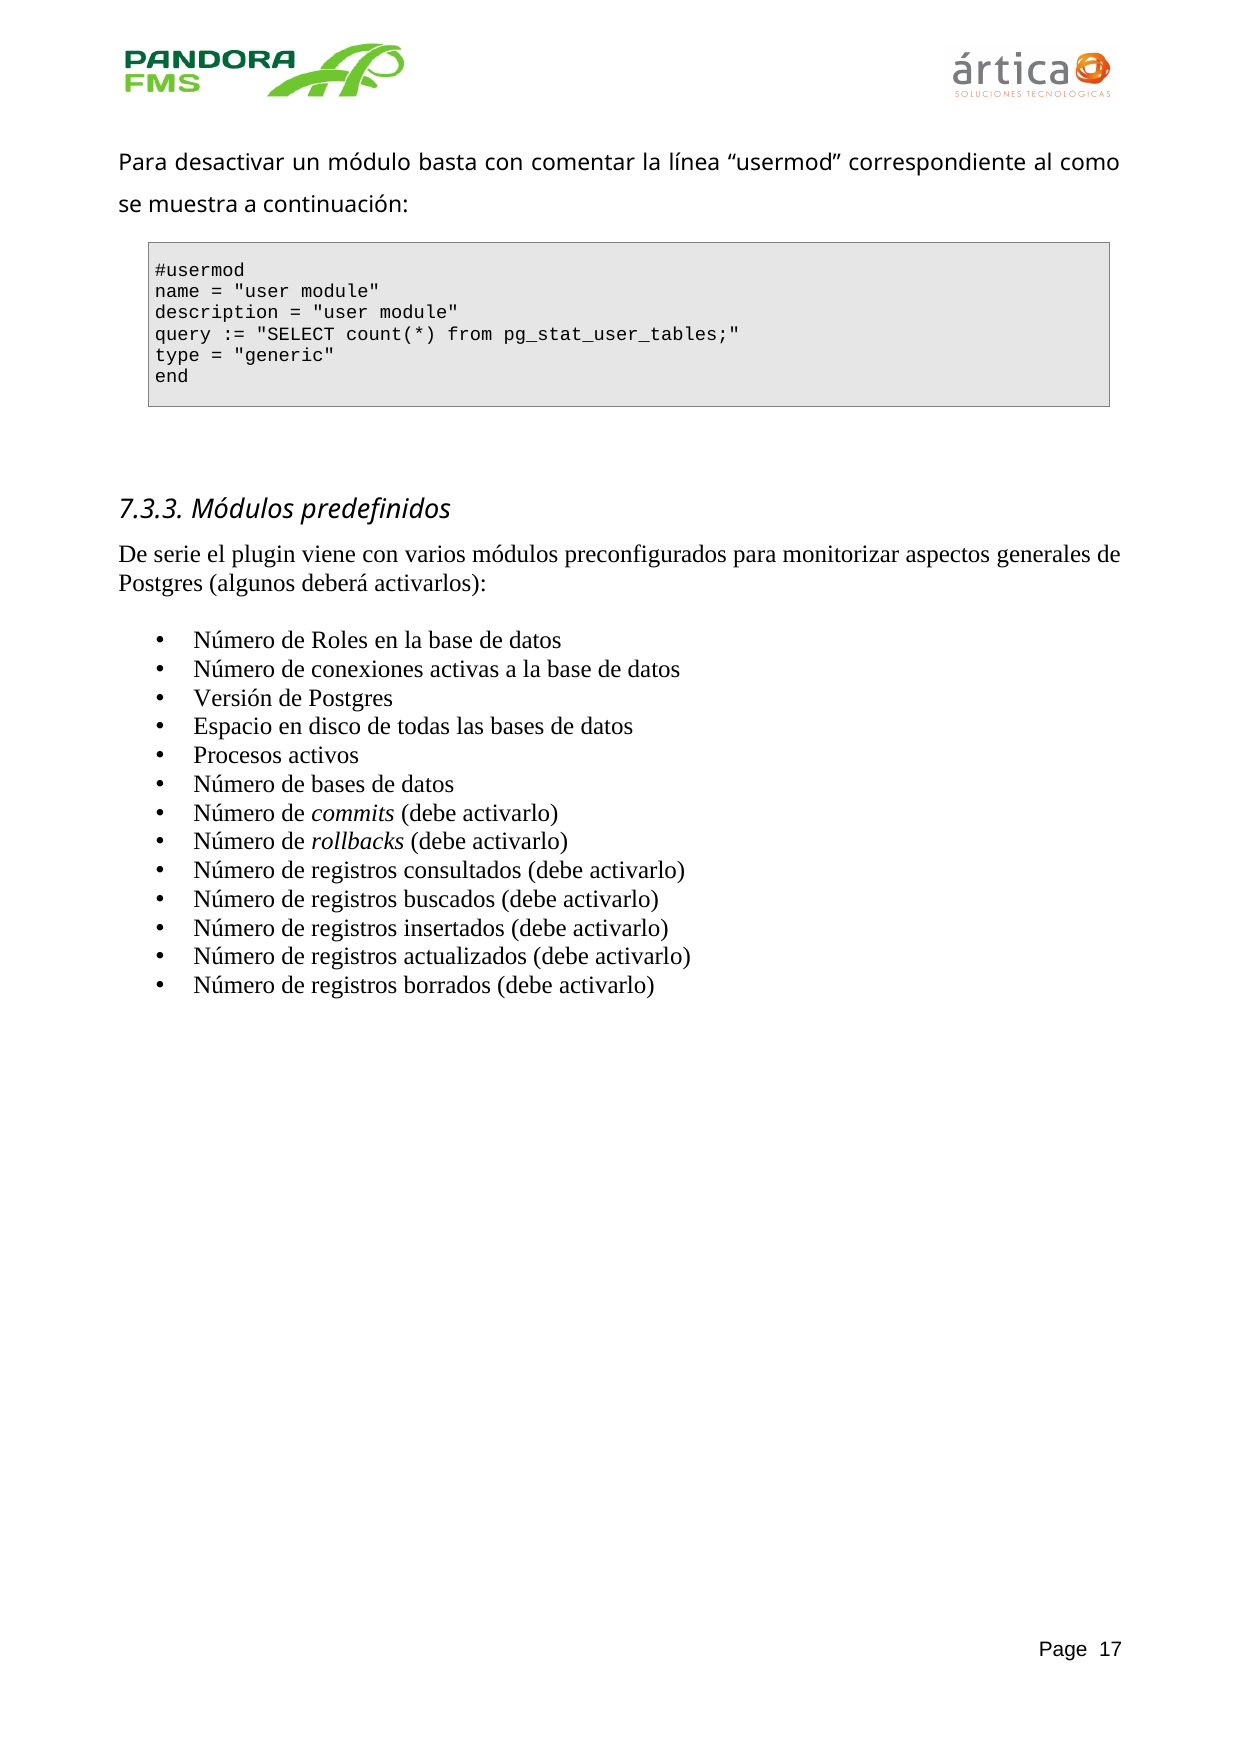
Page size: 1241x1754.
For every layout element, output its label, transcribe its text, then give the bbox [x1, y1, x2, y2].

text query := "SELECT count(*) from pg_stat_user_tables;" [149, 306, 1109, 327]
list Número de Roles en la base de datos [156, 625, 1122, 654]
text De serie el plugin viene con varios módulos preconfigurados para monitorizar aspectos generales de Postgres (algunos deberá activarlos): [118, 539, 1122, 596]
text #usermod [149, 243, 1109, 263]
list Procesos activos [156, 740, 1122, 769]
picture [945, 45, 1118, 102]
list Versión de Postgres [156, 683, 1122, 711]
list Espacio en disco de todas las bases de datos [156, 711, 1122, 740]
list Número de registros actualizados (debe activarlo) [156, 941, 1122, 970]
list Número de registros borrados (debe activarlo) [156, 970, 1122, 999]
subtitle Módulos predefinidos [118, 489, 1122, 526]
text description = "user module" [149, 284, 1109, 306]
list Número de commits (debe activarlo) [156, 798, 1122, 826]
list Número de registros insertados (debe activarlo) [156, 913, 1122, 941]
list Número de registros buscados (debe activarlo) [156, 884, 1122, 913]
list Número de bases de datos [156, 769, 1122, 798]
text Para desactivar un módulo basta con comentar la línea “usermod” correspondiente al como se muestra a continuación: [118, 146, 1122, 219]
text end [149, 348, 1109, 406]
text name = "user module" [149, 263, 1109, 284]
list Número de conexiones activas a la base de datos [156, 654, 1122, 683]
text type = "generic" [149, 327, 1109, 348]
list Número de rollbacks (debe activarlo) [156, 826, 1122, 855]
list Número de registros consultados (debe activarlo) [156, 855, 1122, 884]
picture [118, 39, 409, 97]
